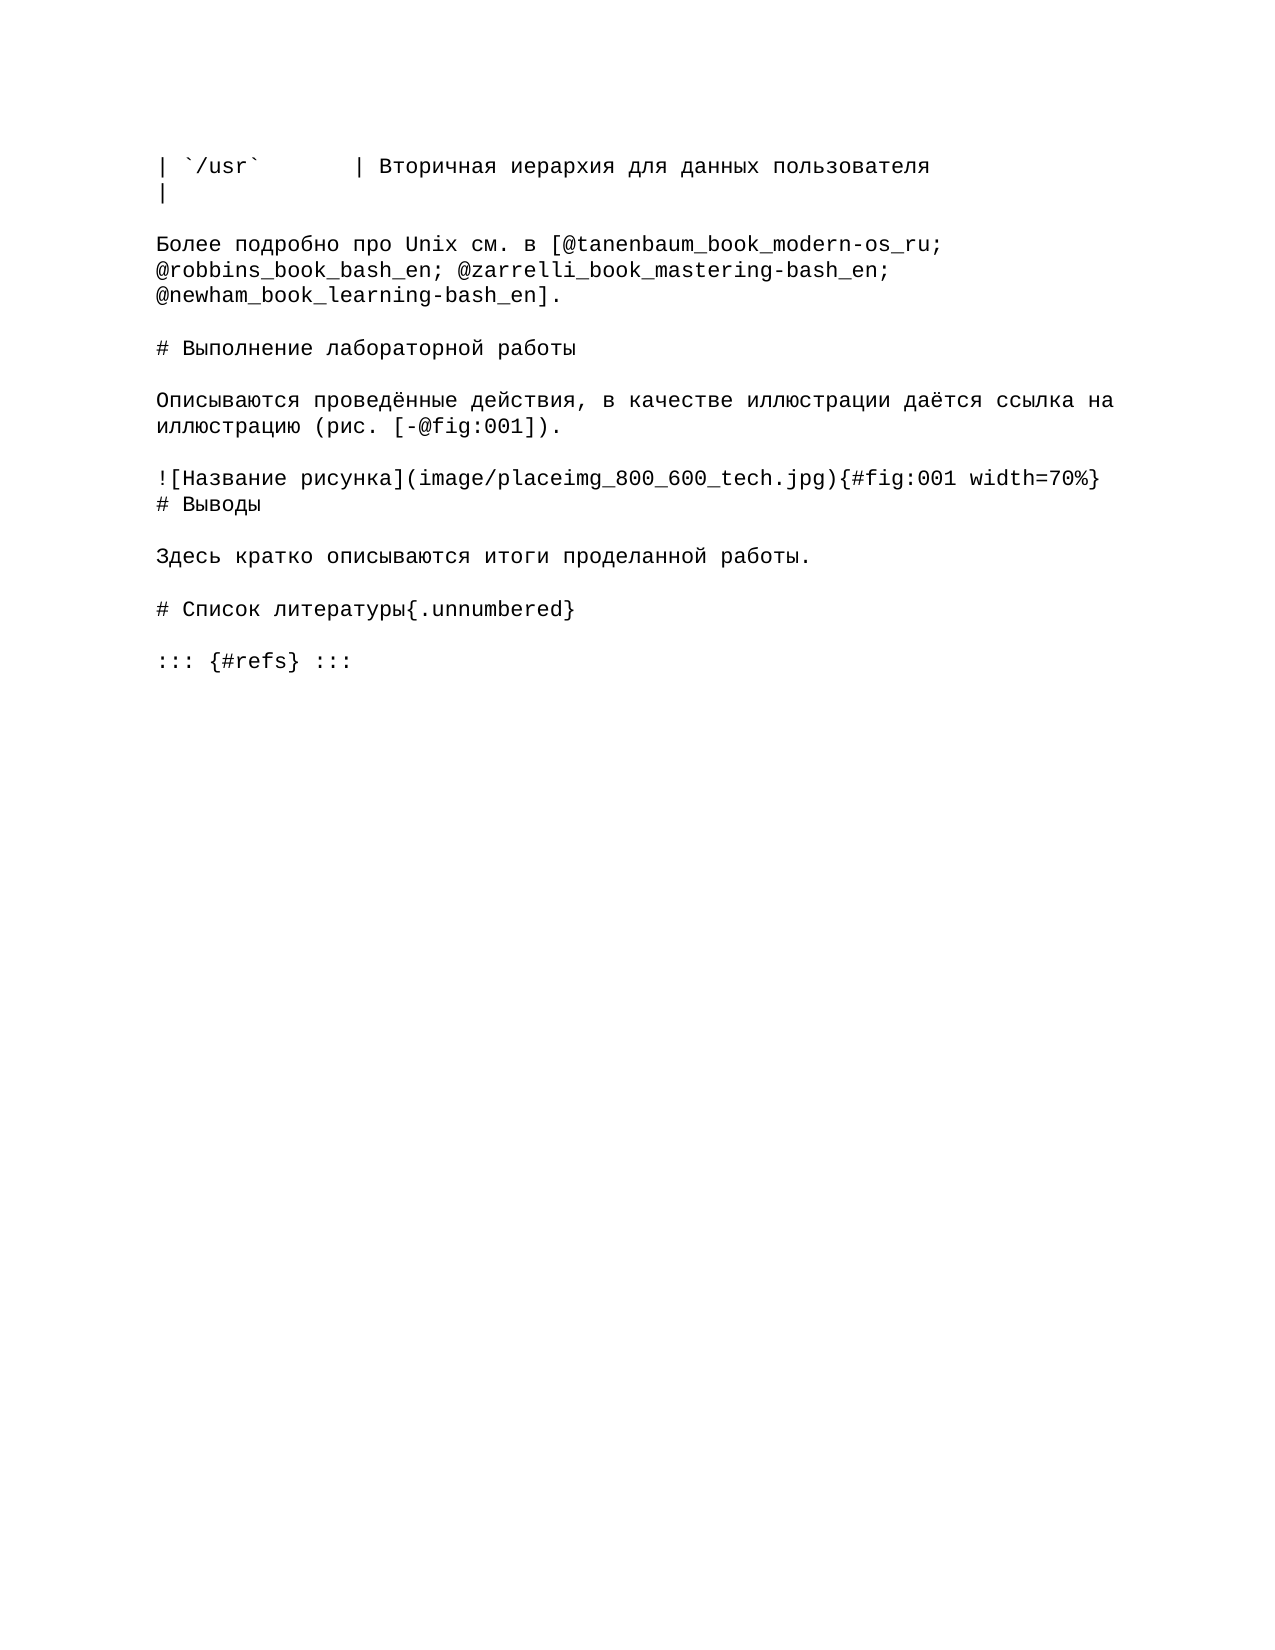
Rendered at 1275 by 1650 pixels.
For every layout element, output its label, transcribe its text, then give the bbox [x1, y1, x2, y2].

text # Список литературы{.unnumbered} [156, 598, 1115, 623]
text | `/usr` | Вторичная иерархия для данных пользователя [156, 155, 1115, 180]
text ::: {#refs} ::: [156, 651, 354, 675]
text Более подробно про Unix см. в [@tanenbaum_book_modern-os_ru; @robbins_book_bash_en; @zarrelli_book_mastering-bash_en; @newham_book_learning-bash_en]. [156, 234, 1115, 309]
text # Выполнение лабораторной работы [156, 337, 1115, 362]
text Здесь кратко описываются итоги проделанной работы. [156, 546, 1115, 571]
text # Выводы [156, 493, 1115, 518]
text | [156, 181, 1115, 206]
text ![Название рисунка](image/placeimg_800_600_tech.jpg){#fig:001 width=70%} [156, 467, 1115, 492]
text Описываются проведённые действия, в качестве иллюстрации даётся ссылка на иллюстрацию (рис. [-@fig:001]). [156, 389, 1115, 440]
